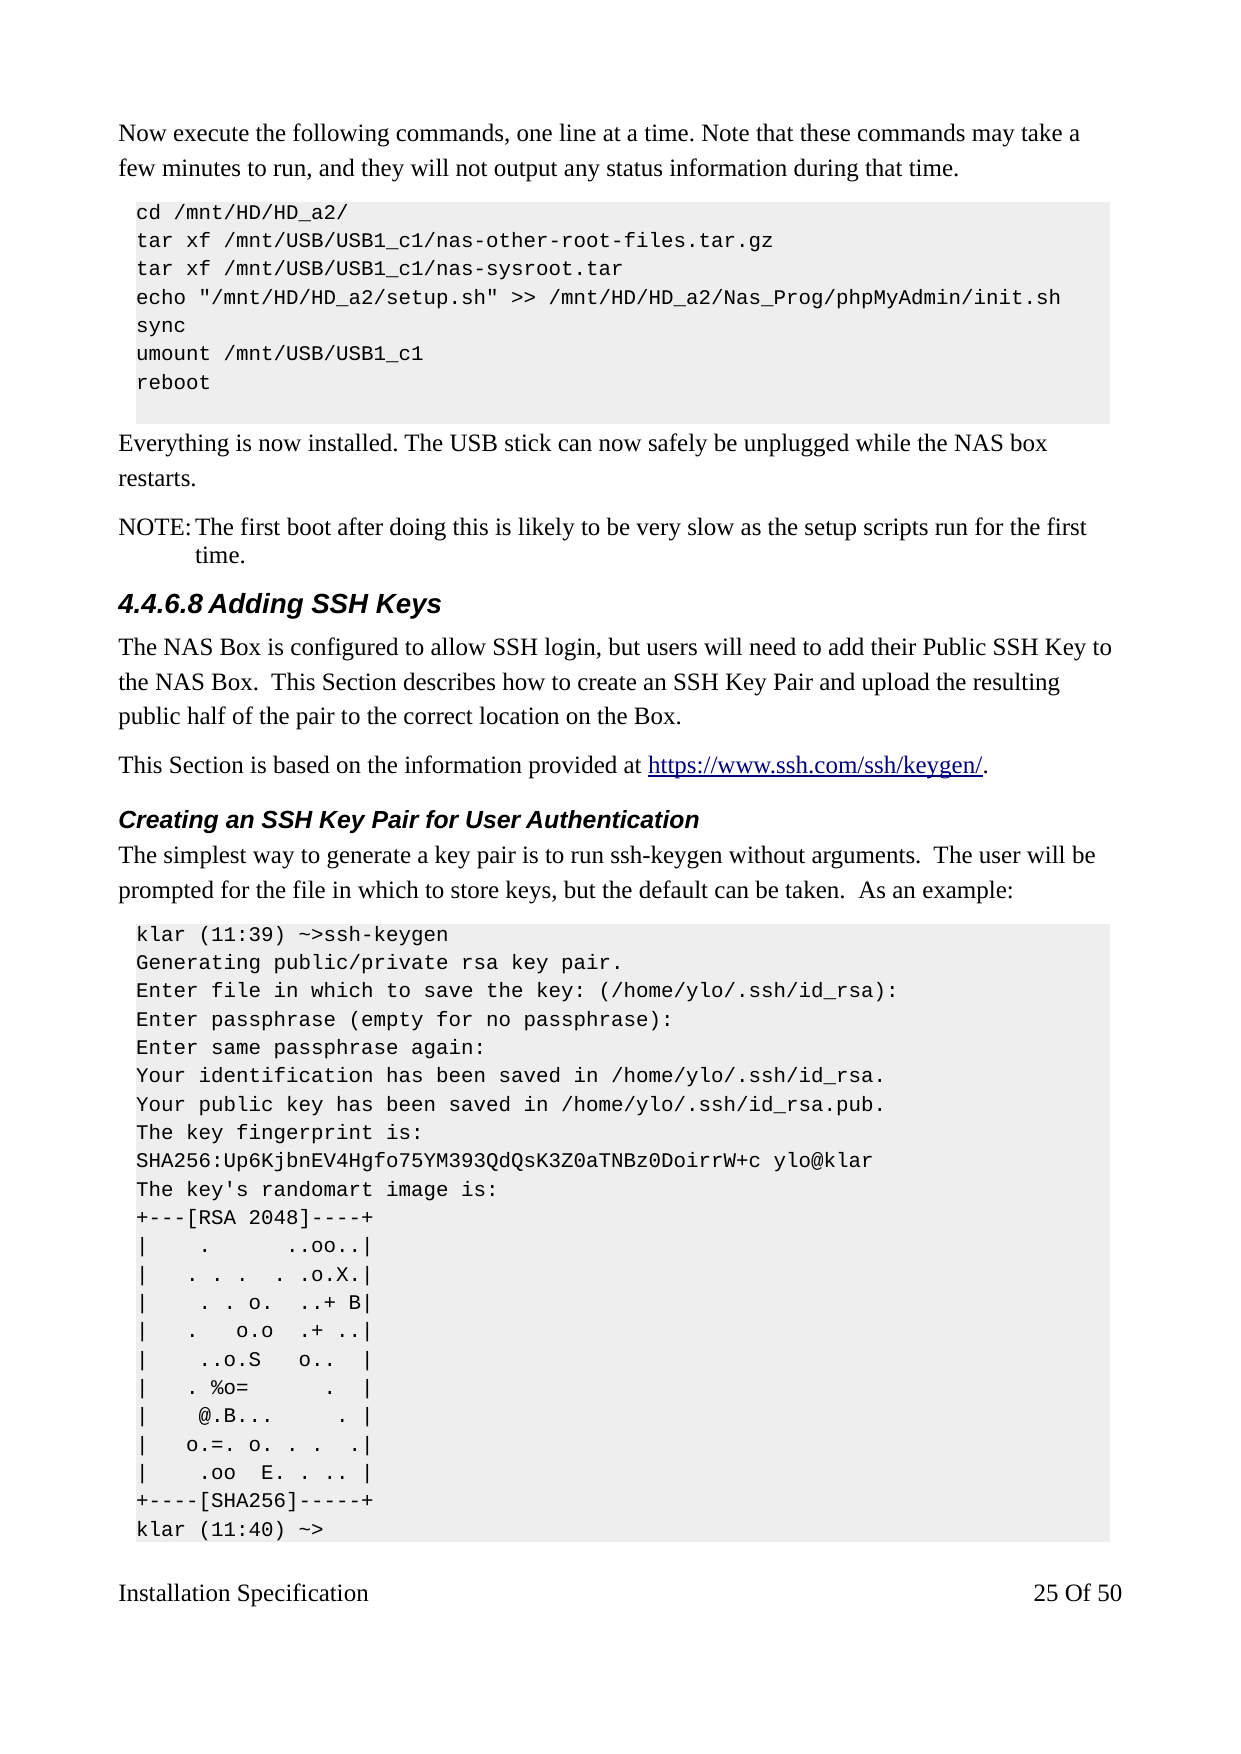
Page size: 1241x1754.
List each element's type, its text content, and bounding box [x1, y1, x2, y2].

text tar xf /mnt/USB/USB1_c1/nas-sysroot.tar [136, 258, 1110, 282]
text | . ..oo..| [136, 1236, 1110, 1259]
text umount /mnt/USB/USB1_c1 [136, 343, 1110, 367]
subtitle Creating an SSH Key Pair for User Authentication [118, 806, 1122, 834]
text Your identification has been saved in /home/ylo/.ssh/id_rsa. [136, 1066, 1110, 1089]
text The key's randomart image is: [136, 1179, 1110, 1202]
text | .oo E. . .. | [136, 1462, 1110, 1486]
text This Section is based on the information provided at https://www.ssh.com/ssh/keygen/. [118, 750, 1122, 779]
text The key fingerprint is: [136, 1122, 1110, 1146]
text The simplest way to generate a key pair is to run ssh-keygen without arguments. The user will be prompted for the file in which to store keys, but the default can be taken. As an example: [118, 840, 1122, 903]
text Enter same passphrase again: [136, 1037, 1110, 1061]
text reboot [136, 372, 1110, 395]
text tar xf /mnt/USB/USB1_c1/nas-other-root-files.tar.gz [136, 230, 1110, 254]
text The NAS Box is configured to allow SSH login, but users will need to add their Public SSH Key to the NAS Box. This Section describes how to create an SSH Key Pair and upload the resulting public half of the pair to the correct location on the Box. [118, 632, 1122, 730]
text sync [136, 315, 1110, 339]
text +---[RSA 2048]----+ [136, 1207, 1110, 1231]
text Enter passphrase (empty for no passphrase): [136, 1009, 1110, 1032]
text NOTE: The first boot after doing this is likely to be very slow as the setup scripts run for the first time. [118, 512, 1122, 569]
text | . %o= . | [136, 1377, 1110, 1401]
text Enter file in which to save the key: (/home/ylo/.ssh/id_rsa): [136, 981, 1110, 1004]
text | ..o.S o.. | [136, 1349, 1110, 1372]
text Everything is now installed. The USB stick can now safely be unplugged while the NAS box restarts. [118, 428, 1122, 492]
text klar (11:39) ~>ssh-keygen [136, 924, 1110, 947]
text | . . o. ..+ B| [136, 1292, 1110, 1316]
text | o.=. o. . . .| [136, 1434, 1110, 1457]
text echo "/mnt/HD/HD_a2/setup.sh" >> /mnt/HD/HD_a2/Nas_Prog/phpMyAdmin/init.sh [136, 287, 1110, 310]
text | @.B... . | [136, 1406, 1110, 1429]
text Now execute the following commands, one line at a time. Note that these commands may take a few minutes to run, and they will not output any status information during that time. [118, 118, 1122, 181]
subtitle Adding SSH Keys [118, 588, 1122, 620]
text cd /mnt/HD/HD_a2/ [136, 202, 1110, 225]
text SHA256:Up6KjbnEV4Hgfo75YM393QdQsK3Z0aTNBz0DoirrW+c ylo@klar [136, 1151, 1110, 1174]
text +----[SHA256]-----+ [136, 1491, 1110, 1514]
text | . o.o .+ ..| [136, 1321, 1110, 1344]
text Generating public/private rsa key pair. [136, 952, 1110, 976]
text klar (11:40) ~> [136, 1519, 1110, 1542]
text Your public key has been saved in /home/ylo/.ssh/id_rsa.pub. [136, 1094, 1110, 1117]
text | . . . . .o.X.| [136, 1264, 1110, 1287]
